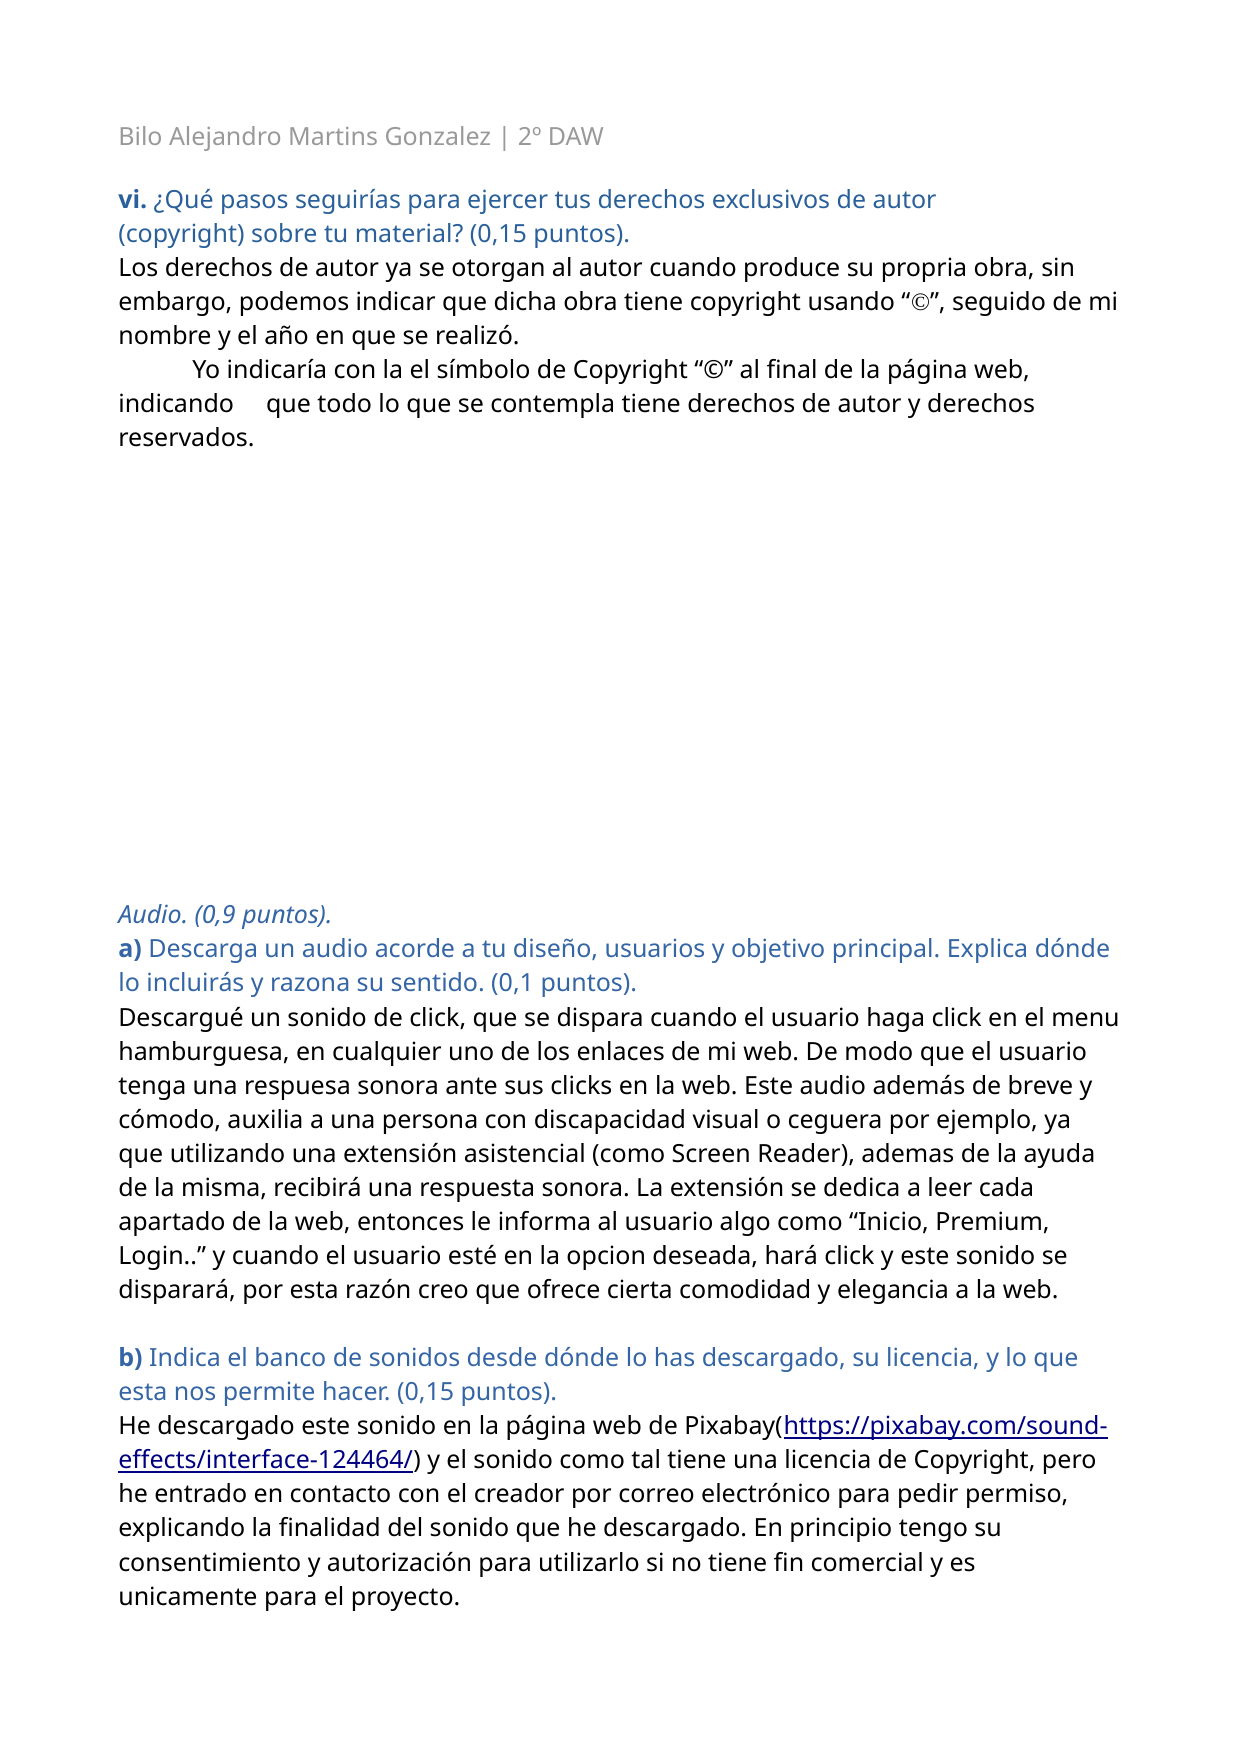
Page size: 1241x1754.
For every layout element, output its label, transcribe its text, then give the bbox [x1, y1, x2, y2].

text Descargué un sonido de click, que se dispara cuando el usuario haga click en el menu hamburguesa, en cualquier uno de los enlaces de mi web. De modo que el usuario tenga una respuesa sonora ante sus clicks en la web. Este audio además de breve y cómodo, auxilia a una persona con discapacidad visual o ceguera por ejemplo, ya que utilizando una extensión asistencial (como Screen Reader), ademas de la ayuda de la misma, recibirá una respuesta sonora. La extensión se dedica a leer cada apartado de la web, entonces le informa al usuario algo como “Inicio, Premium, Login..” y cuando el usuario esté en la opcion deseada, hará click y este sonido se disparará, por esta razón creo que ofrece cierta comodidad y elegancia a la web. [118, 999, 1122, 1306]
text lo incluirás y razona su sentido. (0,1 puntos). [118, 965, 1122, 999]
text Yo indicaría con la el símbolo de Copyright “©” al final de la página web, indicando que todo lo que se contempla tiene derechos de autor y derechos reservados. [118, 352, 1122, 454]
text esta nos permite hacer. (0,15 puntos). [118, 1374, 1122, 1408]
text Los derechos de autor ya se otorgan al autor cuando produce su propria obra, sin embargo, podemos indicar que dicha obra tiene copyright usando “©”, seguido de mi nombre y el año en que se realizó. [118, 250, 1122, 352]
text b) Indica el banco de sonidos desde dónde lo has descargado, su licencia, y lo que [118, 1340, 1122, 1374]
text He descargado este sonido en la página web de Pixabay(https://pixabay.com/sound-effects/interface-124464/) y el sonido como tal tiene una licencia de Copyright, pero he entrado en contacto con el creador por correo electrónico para pedir permiso, explicando la finalidad del sonido que he descargado. En principio tengo su consentimiento y autorización para utilizarlo si no tiene fin comercial y es unicamente para el proyecto. [118, 1408, 1122, 1612]
text Audio. (0,9 puntos). [118, 897, 1122, 931]
text vi. ¿Qué pasos seguirías para ejercer tus derechos exclusivos de autor [118, 182, 1122, 216]
text (copyright) sobre tu material? (0,15 puntos). [118, 216, 1122, 250]
text a) Descarga un audio acorde a tu diseño, usuarios y objetivo principal. Explica dónde [118, 931, 1122, 965]
